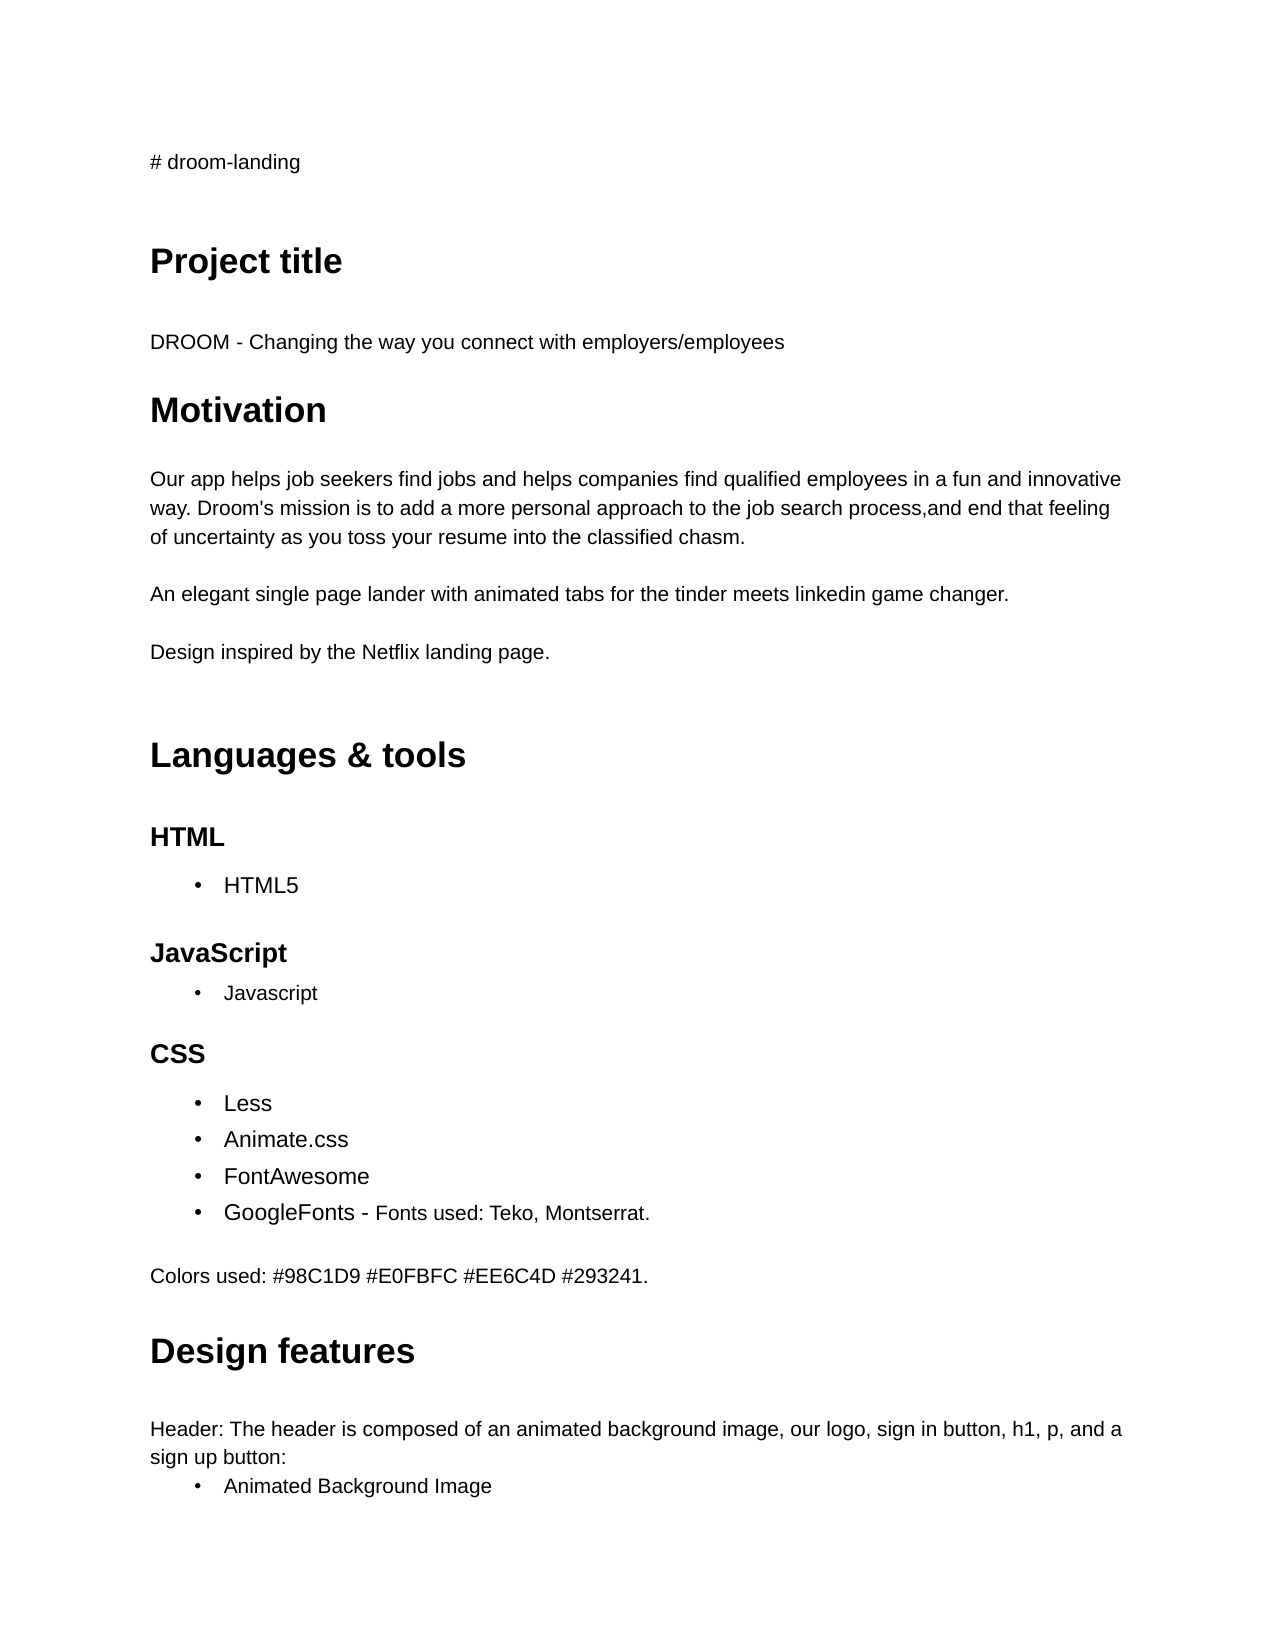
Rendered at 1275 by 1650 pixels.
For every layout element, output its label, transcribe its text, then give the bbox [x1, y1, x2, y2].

text JavaScript [150, 937, 1125, 969]
list HTML5 [194, 872, 1125, 899]
list FontAwesome [194, 1163, 1125, 1189]
text Header: The header is composed of an animated background image, our logo, sign in button, h1, p, and a sign up button: [150, 1416, 1125, 1469]
subtitle Languages & tools [150, 734, 1125, 775]
text Design inspired by the Netflix landing page. [150, 639, 1125, 663]
subtitle CSS [150, 1038, 1125, 1070]
subtitle Design features [150, 1330, 1125, 1371]
text Colors used: #98C1D9 #E0FBFC #EE6C4D #293241. [150, 1264, 1125, 1288]
text # droom-landing [150, 150, 1125, 174]
text Our app helps job seekers find jobs and helps companies find qualified employees in a fun and innovative way. Droom's mission is to add a more personal approach to the job search process,and end that feeling of uncertainty as you toss your resume into the classified chasm. [150, 467, 1125, 548]
list Animated Background Image [194, 1474, 1125, 1498]
list GoogleFonts - Fonts used: Teko, Montserrat. [194, 1199, 1125, 1225]
list Less [194, 1090, 1125, 1116]
text DROOM - Changing the way you connect with employers/employees [150, 326, 1125, 355]
subtitle Project title [150, 240, 1125, 281]
text Motivation [150, 389, 1125, 430]
list Animate.css [194, 1126, 1125, 1153]
subtitle HTML [150, 821, 1125, 852]
list Javascript [194, 981, 1125, 1004]
text An elegant single page lander with animated tabs for the tinder meets linkedin game changer. [150, 582, 1125, 606]
